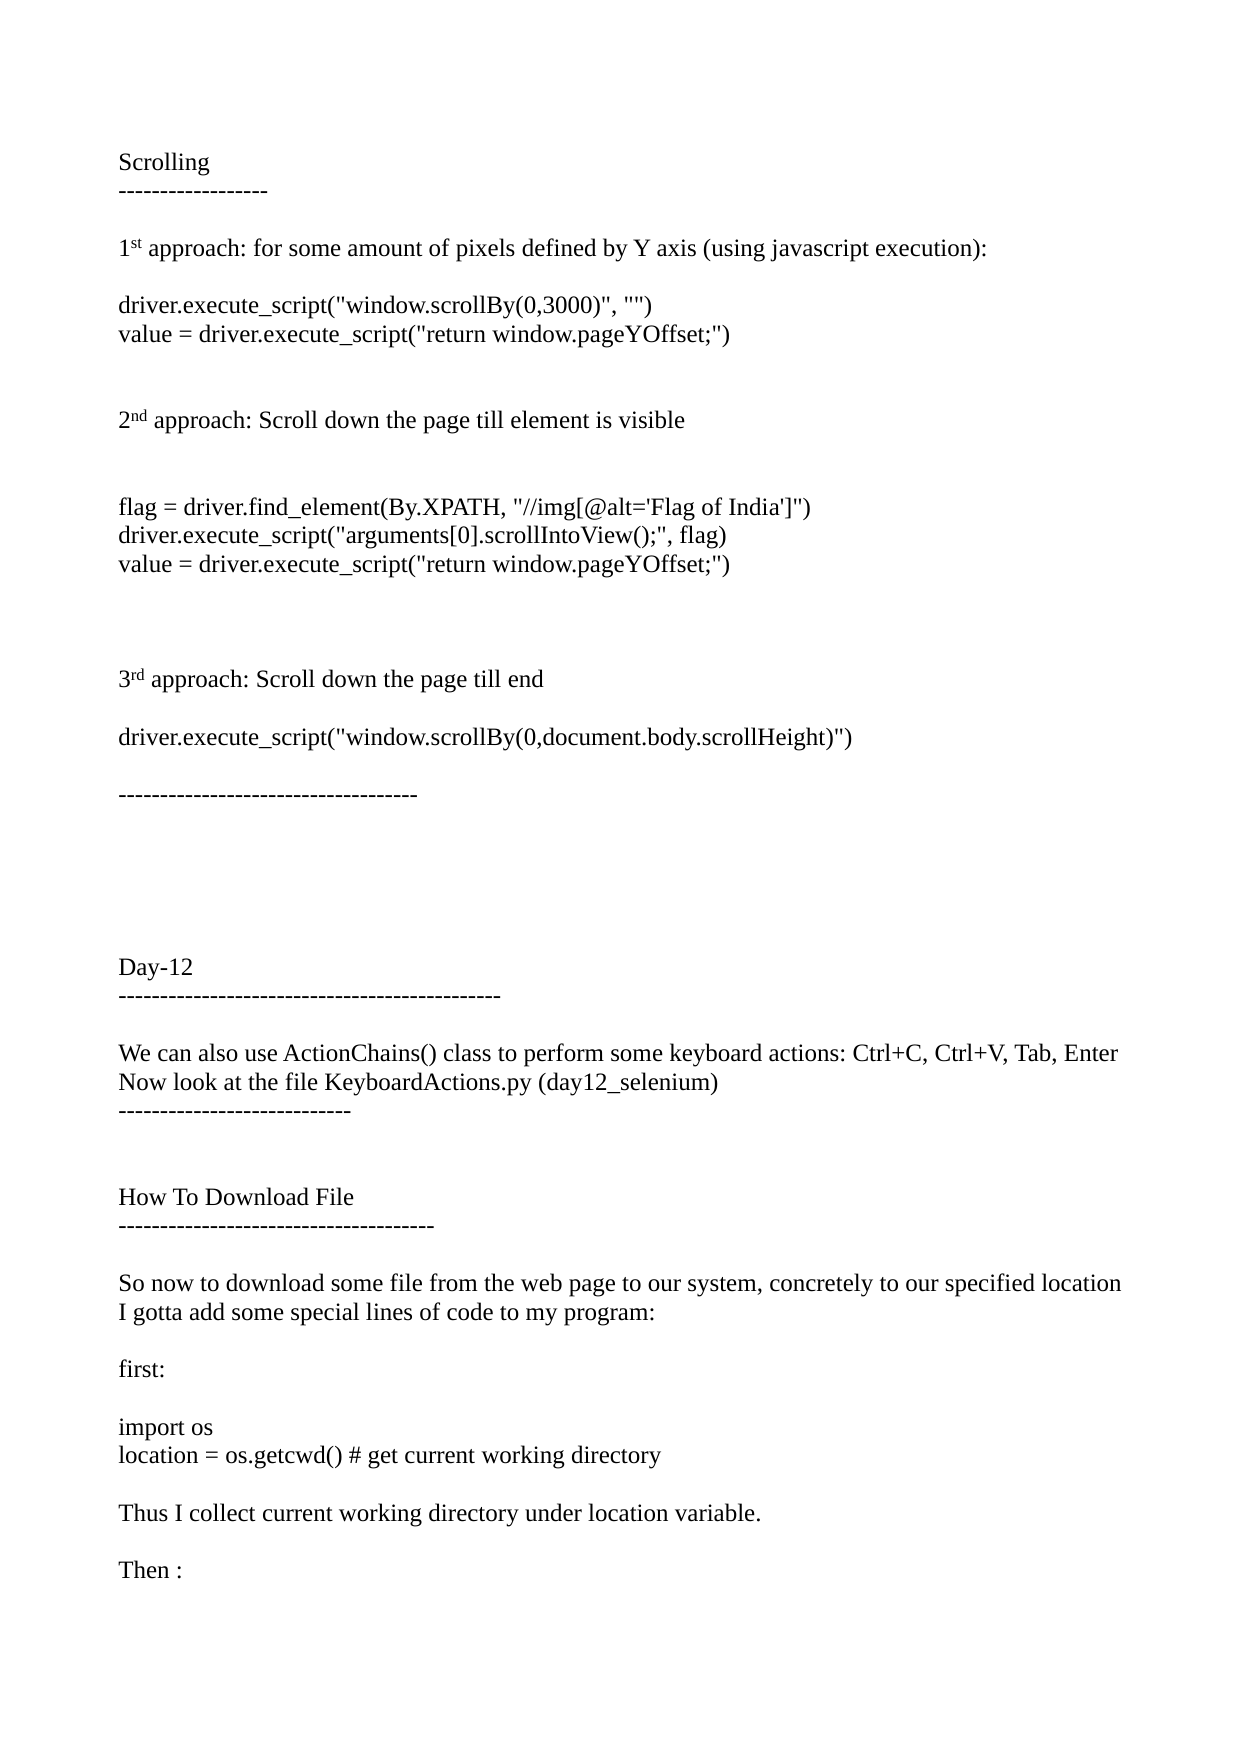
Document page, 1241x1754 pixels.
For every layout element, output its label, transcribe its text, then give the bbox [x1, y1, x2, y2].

text ---------------------------- [118, 1096, 1122, 1124]
text 3rd approach: Scroll down the page till end [118, 664, 1122, 693]
text Day-12 [118, 952, 1122, 981]
text ------------------------------------ [118, 779, 1122, 952]
text ---------------------------------------------- We can also use ActionChains() class to perform some keyboard actions: Ctrl+C, Ctrl+V, Tab, Enter Now look at the file KeyboardActions.py (day12_selenium) [118, 981, 1122, 1096]
text value = driver.execute_script("return window.pageYOffset;") [118, 549, 1122, 578]
text -------------------------------------- So now to download some file from the web page to our system, concretely to our specified location I gotta add some special lines of code to my program: first: import os [118, 1211, 1122, 1441]
text How To Download File [118, 1124, 1122, 1211]
text value = driver.execute_script("return window.pageYOffset;") 2nd approach: Scroll down the page till element is visible flag = driver.find_element(By.XPATH, "//img[@alt='Flag of India']") [118, 319, 1122, 521]
text driver.execute_script("arguments[0].scrollIntoView();", flag) [118, 521, 1122, 549]
text driver.execute_script("window.scrollBy(0,document.body.scrollHeight)") [118, 722, 1122, 751]
text ------------------ 1st approach: for some amount of pixels defined by Y axis (using javascript execution): driver.execute_script("window.scrollBy(0,3000)", "") [118, 176, 1122, 319]
text location = os.getcwd() # get current working directory Thus I collect current working directory under location variable. Then : [118, 1441, 1122, 1613]
text Scrolling [118, 147, 1122, 176]
